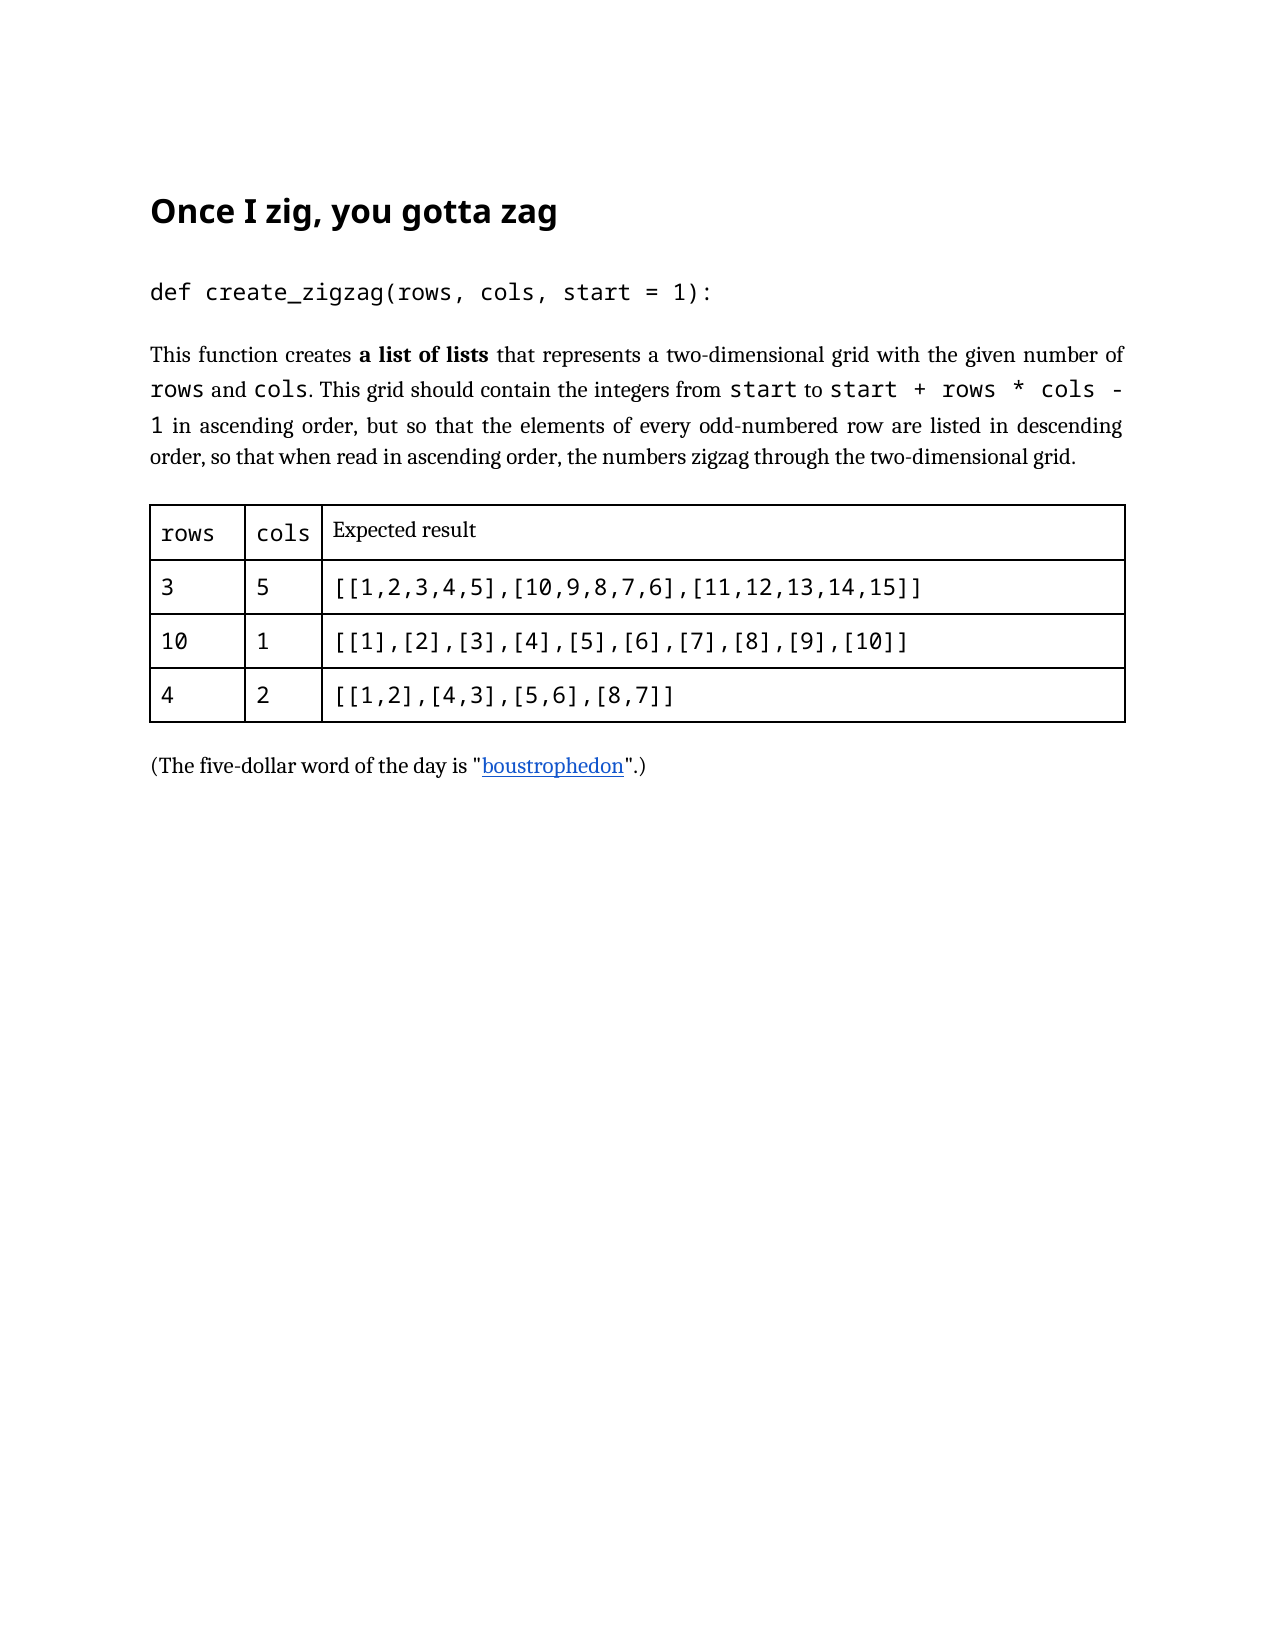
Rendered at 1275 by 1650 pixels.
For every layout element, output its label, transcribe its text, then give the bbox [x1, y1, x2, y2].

text (The five-dollar word of the day is "boustrophedon".) [150, 753, 1125, 779]
table_cell [[1,2],[4,3],[5,6],[8,7]] [323, 669, 1124, 721]
table_cell [[1],[2],[3],[4],[5],[6],[7],[8],[9],[10]] [323, 615, 1124, 667]
subtitle Once I zig, you gotta zag [150, 187, 1125, 233]
table_cell 1 [246, 615, 321, 667]
table_header cols [246, 506, 321, 558]
table_cell [[1,2,3,4,5],[10,9,8,7,6],[11,12,13,14,15]] [323, 561, 1124, 613]
table_header rows [151, 506, 244, 558]
text def create_zigzag(rows, cols, start = 1): [150, 276, 1125, 307]
table_header Expected result [323, 506, 1124, 558]
table_cell 2 [246, 669, 321, 721]
table_cell 3 [151, 561, 244, 613]
text This function creates a list of lists that represents a two-dimensional grid with the given number of rows and cols. This grid should contain the integers from start to start + rows * cols - 1 in ascending order, but so that the elements of every odd-numbered row are listed in descending order, so that when read in ascending order, the numbers zigzag through the two-dimensional grid. [150, 342, 1125, 470]
table_cell 5 [246, 561, 321, 613]
table_cell 4 [151, 669, 244, 721]
table_cell 10 [151, 615, 244, 667]
